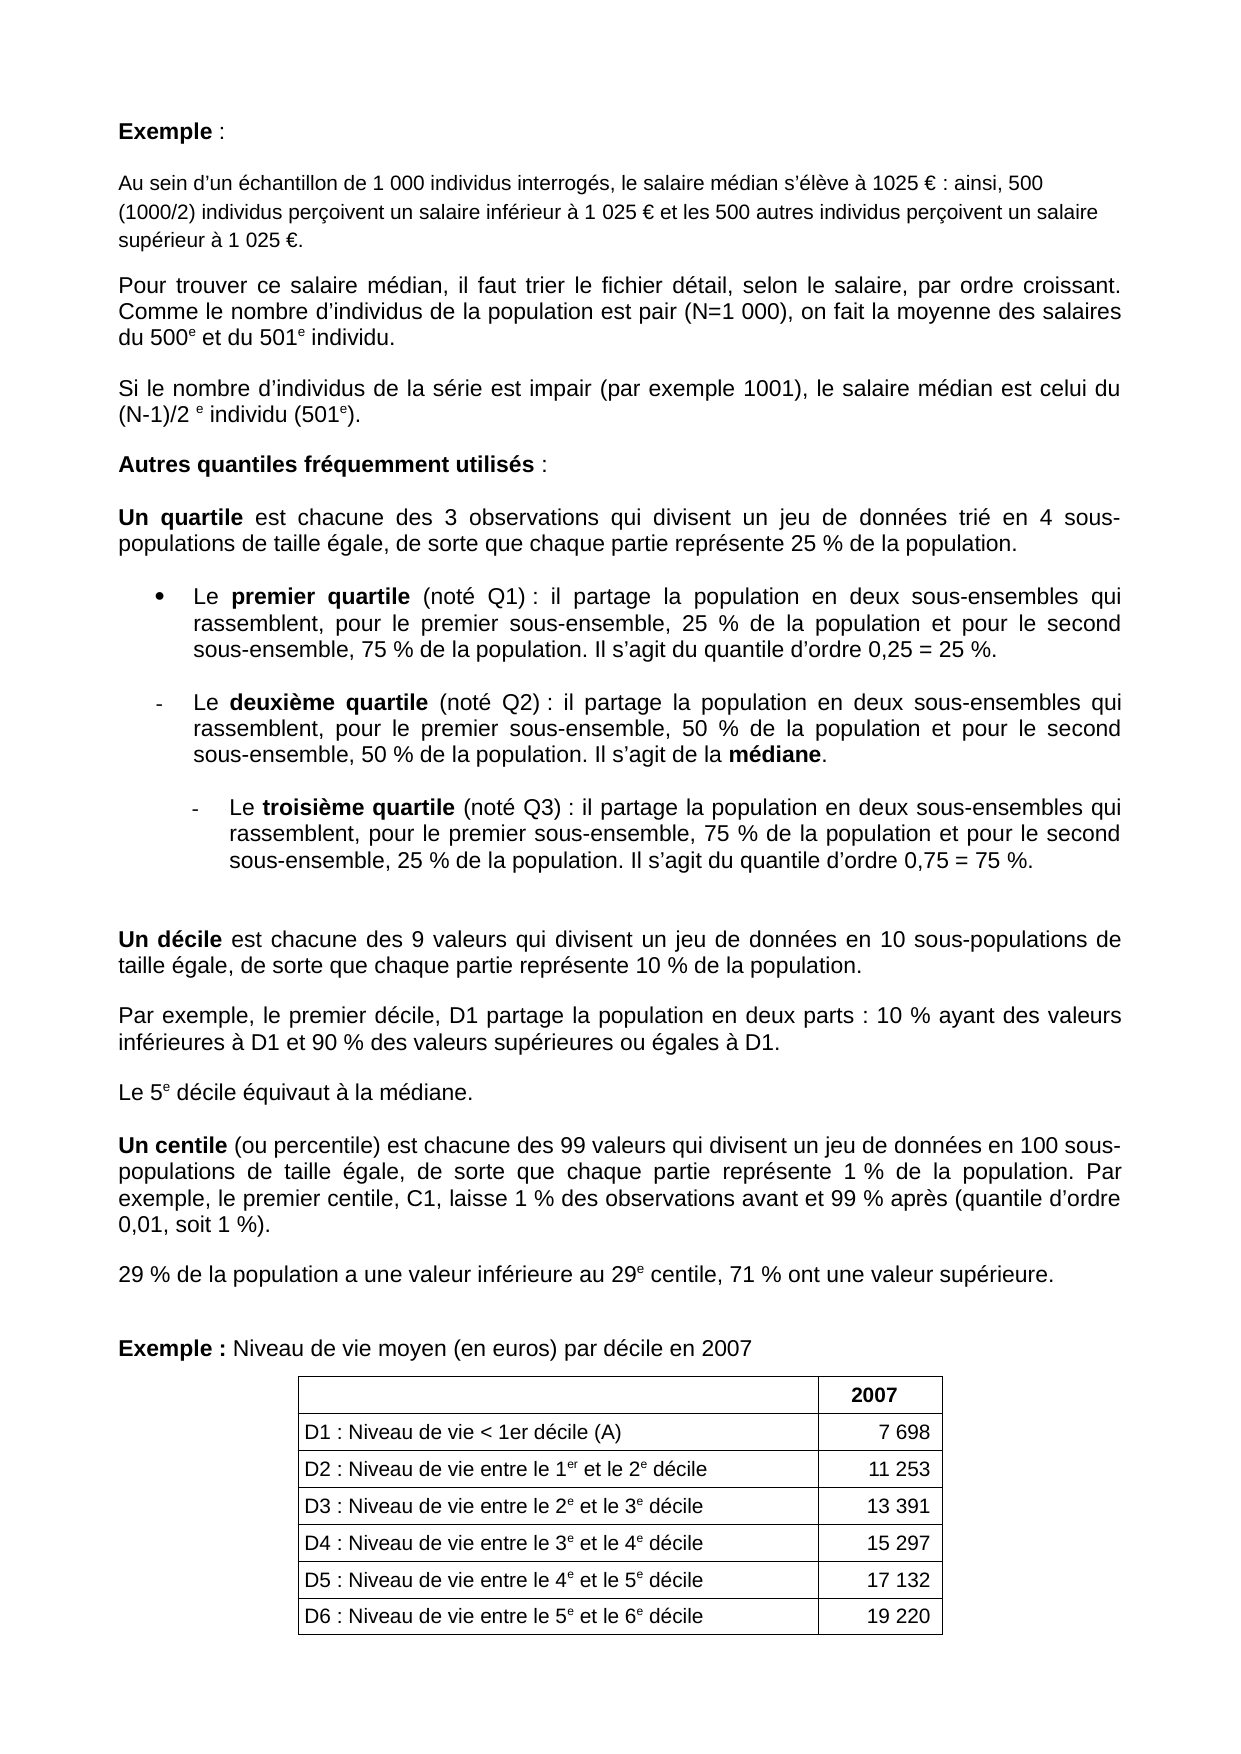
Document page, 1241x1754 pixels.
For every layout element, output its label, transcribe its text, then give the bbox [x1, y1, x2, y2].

table_cell D6 : Niveau de vie entre le 5e et le 6e décile [299, 1599, 818, 1634]
table_header 2007 [819, 1377, 942, 1413]
text Exemple : [118, 118, 1122, 144]
table_cell 7 698 [819, 1414, 942, 1450]
table_cell D5 : Niveau de vie entre le 4e et le 5e décile [299, 1562, 818, 1597]
list Le premier quartile (noté Q1) : il partage la population en deux sous-ensembles qui rassemblent, pour le premier sous-ensemble, 25 % de la population et pour le second sous-ensemble, 75 % de la population. Il s’agit du quantile d’ordre 0,25 = 25 %. [156, 583, 1122, 662]
list Le troisième quartile (noté Q3) : il partage la population en deux sous-ensembles qui rassemblent, pour le premier sous-ensemble, 75 % de la population et pour le second sous-ensemble, 25 % de la population. Il s’agit du quantile d’ordre 0,75 = 75 %. [192, 794, 1122, 873]
table_cell 19 220 [819, 1599, 942, 1634]
table_cell D3 : Niveau de vie entre le 2e et le 3e décile [299, 1488, 818, 1524]
text Un décile est chacune des 9 valeurs qui divisent un jeu de données en 10 sous-populations de taille égale, de sorte que chaque partie représente 10 % de la population. [118, 926, 1122, 978]
table_header [299, 1377, 818, 1413]
text Par exemple, le premier décile, D1 partage la population en deux parts : 10 % ayant des valeurs inférieures à D1 et 90 % des valeurs supérieures ou égales à D1. [118, 1002, 1122, 1055]
text Si le nombre d’individus de la série est impair (par exemple 1001), le salaire médian est celui du (N-1)/2 e individu (501e). [118, 375, 1122, 427]
table_cell 17 132 [819, 1562, 942, 1597]
text Un centile (ou percentile) est chacune des 99 valeurs qui divisent un jeu de données en 100 sous-populations de taille égale, de sorte que chaque partie représente 1 % de la population. Par exemple, le premier centile, C1, laisse 1 % des observations avant et 99 % après (quantile d’ordre 0,01, soit 1 %). [118, 1132, 1122, 1237]
table_cell 13 391 [819, 1488, 942, 1524]
text Autres quantiles fréquemment utilisés : [118, 451, 1122, 478]
text 29 % de la population a une valeur inférieure au 29e centile, 71 % ont une valeur supérieure. [118, 1261, 1122, 1287]
table_cell D4 : Niveau de vie entre le 3e et le 4e décile [299, 1525, 818, 1561]
text Un quartile est chacune des 3 observations qui divisent un jeu de données trié en 4 sous-populations de taille égale, de sorte que chaque partie représente 25 % de la population. [118, 504, 1122, 557]
list Le deuxième quartile (noté Q2) : il partage la population en deux sous-ensembles qui rassemblent, pour le premier sous-ensemble, 50 % de la population et pour le second sous-ensemble, 50 % de la population. Il s’agit de la médiane. [156, 688, 1122, 768]
text Pour trouver ce salaire médian, il faut trier le fichier détail, selon le salaire, par ordre croissant. Comme le nombre d’individus de la population est pair (N=1 000), on fait la moyenne des salaires du 500e et du 501e individu. [118, 272, 1122, 351]
table_cell 15 297 [819, 1525, 942, 1561]
table_cell 11 253 [819, 1451, 942, 1487]
text Le 5e décile équivaut à la médiane. [118, 1079, 1122, 1105]
text Exemple : Niveau de vie moyen (en euros) par décile en 2007 [118, 1335, 1122, 1362]
table_cell D1 : Niveau de vie < 1er décile (A) [299, 1414, 818, 1450]
text Au sein d’un échantillon de 1 000 individus interrogés, le salaire médian s’élève à 1025 € : ainsi, 500 (1000/2) individus perçoivent un salaire inférieur à 1 025 € et les 500 autres individus perçoivent un salaire supérieur à 1 025 €. [118, 171, 1122, 252]
table_cell D2 : Niveau de vie entre le 1er et le 2e décile [299, 1451, 818, 1487]
